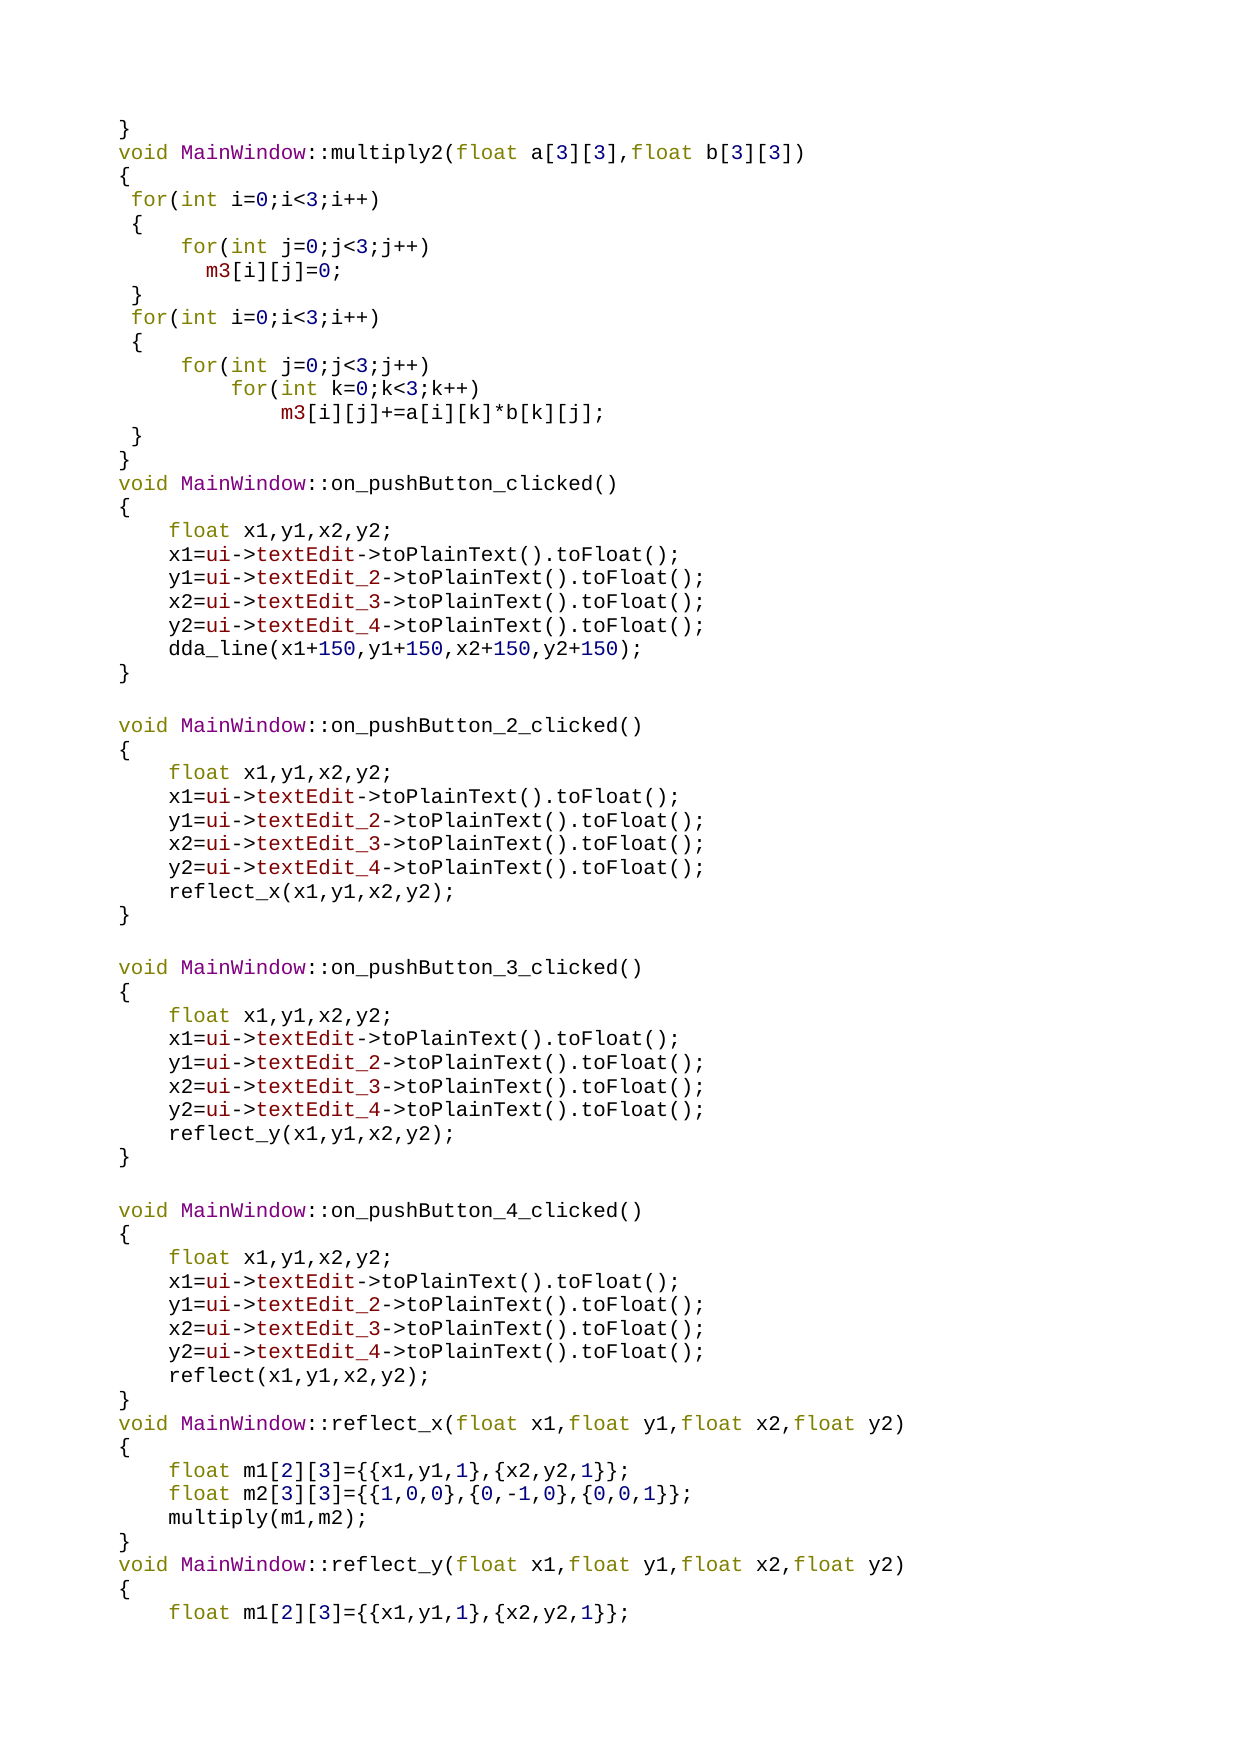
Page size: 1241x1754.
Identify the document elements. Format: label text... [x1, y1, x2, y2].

text } [118, 1531, 1122, 1554]
text } [118, 662, 1122, 686]
text m3[i][j]+=a[i][k]*b[k][j]; [118, 402, 1122, 426]
text for(int j=0;j<3;j++) [118, 236, 1122, 260]
text for(int i=0;i<3;i++) [118, 189, 1122, 213]
text { [118, 496, 1122, 520]
text float x1,y1,x2,y2; [118, 520, 1122, 544]
text void MainWindow::reflect_x(float x1,float y1,float x2,float y2) [118, 1412, 1122, 1436]
text x2=ui->textEdit_3->toPlainText().toFloat(); [118, 1076, 1122, 1099]
text } [118, 118, 1122, 142]
text x2=ui->textEdit_3->toPlainText().toFloat(); [118, 1318, 1122, 1342]
text x1=ui->textEdit->toPlainText().toFloat(); [118, 786, 1122, 810]
text y1=ui->textEdit_2->toPlainText().toFloat(); [118, 810, 1122, 833]
text for(int j=0;j<3;j++) [118, 354, 1122, 378]
text { [118, 1223, 1122, 1247]
text for(int i=0;i<3;i++) [118, 307, 1122, 331]
text y2=ui->textEdit_4->toPlainText().toFloat(); [118, 615, 1122, 638]
text y2=ui->textEdit_4->toPlainText().toFloat(); [118, 1099, 1122, 1123]
text y1=ui->textEdit_2->toPlainText().toFloat(); [118, 1294, 1122, 1318]
text y1=ui->textEdit_2->toPlainText().toFloat(); [118, 1052, 1122, 1076]
text x2=ui->textEdit_3->toPlainText().toFloat(); [118, 833, 1122, 857]
text } [118, 1147, 1122, 1170]
text y1=ui->textEdit_2->toPlainText().toFloat(); [118, 567, 1122, 591]
text } [118, 284, 1122, 307]
text m3[i][j]=0; [118, 260, 1122, 284]
text { [118, 213, 1122, 236]
text } [118, 904, 1122, 928]
text { [118, 165, 1122, 189]
text { [118, 331, 1122, 354]
text dda_line(x1+150,y1+150,x2+150,y2+150); [118, 638, 1122, 662]
text void MainWindow::on_pushButton_3_clicked() [118, 957, 1122, 981]
text float x1,y1,x2,y2; [118, 1247, 1122, 1271]
text { [118, 739, 1122, 762]
text y2=ui->textEdit_4->toPlainText().toFloat(); [118, 1342, 1122, 1365]
text x1=ui->textEdit->toPlainText().toFloat(); [118, 544, 1122, 567]
text void MainWindow::reflect_y(float x1,float y1,float x2,float y2) [118, 1554, 1122, 1578]
text void MainWindow::on_pushButton_clicked() [118, 473, 1122, 496]
text reflect_y(x1,y1,x2,y2); [118, 1123, 1122, 1147]
text reflect(x1,y1,x2,y2); [118, 1365, 1122, 1389]
text float m1[2][3]={{x1,y1,1},{x2,y2,1}}; [118, 1460, 1122, 1483]
text } [118, 426, 1122, 449]
text float x1,y1,x2,y2; [118, 762, 1122, 786]
text } [118, 1389, 1122, 1412]
text void MainWindow::multiply2(float a[3][3],float b[3][3]) [118, 142, 1122, 165]
text multiply(m1,m2); [118, 1507, 1122, 1531]
text float m1[2][3]={{x1,y1,1},{x2,y2,1}}; [118, 1602, 1122, 1625]
text } [118, 449, 1122, 473]
text void MainWindow::on_pushButton_2_clicked() [118, 715, 1122, 739]
text for(int k=0;k<3;k++) [118, 378, 1122, 402]
text float x1,y1,x2,y2; [118, 1005, 1122, 1028]
text y2=ui->textEdit_4->toPlainText().toFloat(); [118, 857, 1122, 881]
text x2=ui->textEdit_3->toPlainText().toFloat(); [118, 591, 1122, 615]
text float m2[3][3]={{1,0,0},{0,-1,0},{0,0,1}}; [118, 1483, 1122, 1507]
text x1=ui->textEdit->toPlainText().toFloat(); [118, 1028, 1122, 1052]
text { [118, 1436, 1122, 1460]
text x1=ui->textEdit->toPlainText().toFloat(); [118, 1271, 1122, 1294]
text void MainWindow::on_pushButton_4_clicked() [118, 1200, 1122, 1223]
text { [118, 981, 1122, 1005]
text reflect_x(x1,y1,x2,y2); [118, 881, 1122, 904]
text { [118, 1578, 1122, 1602]
